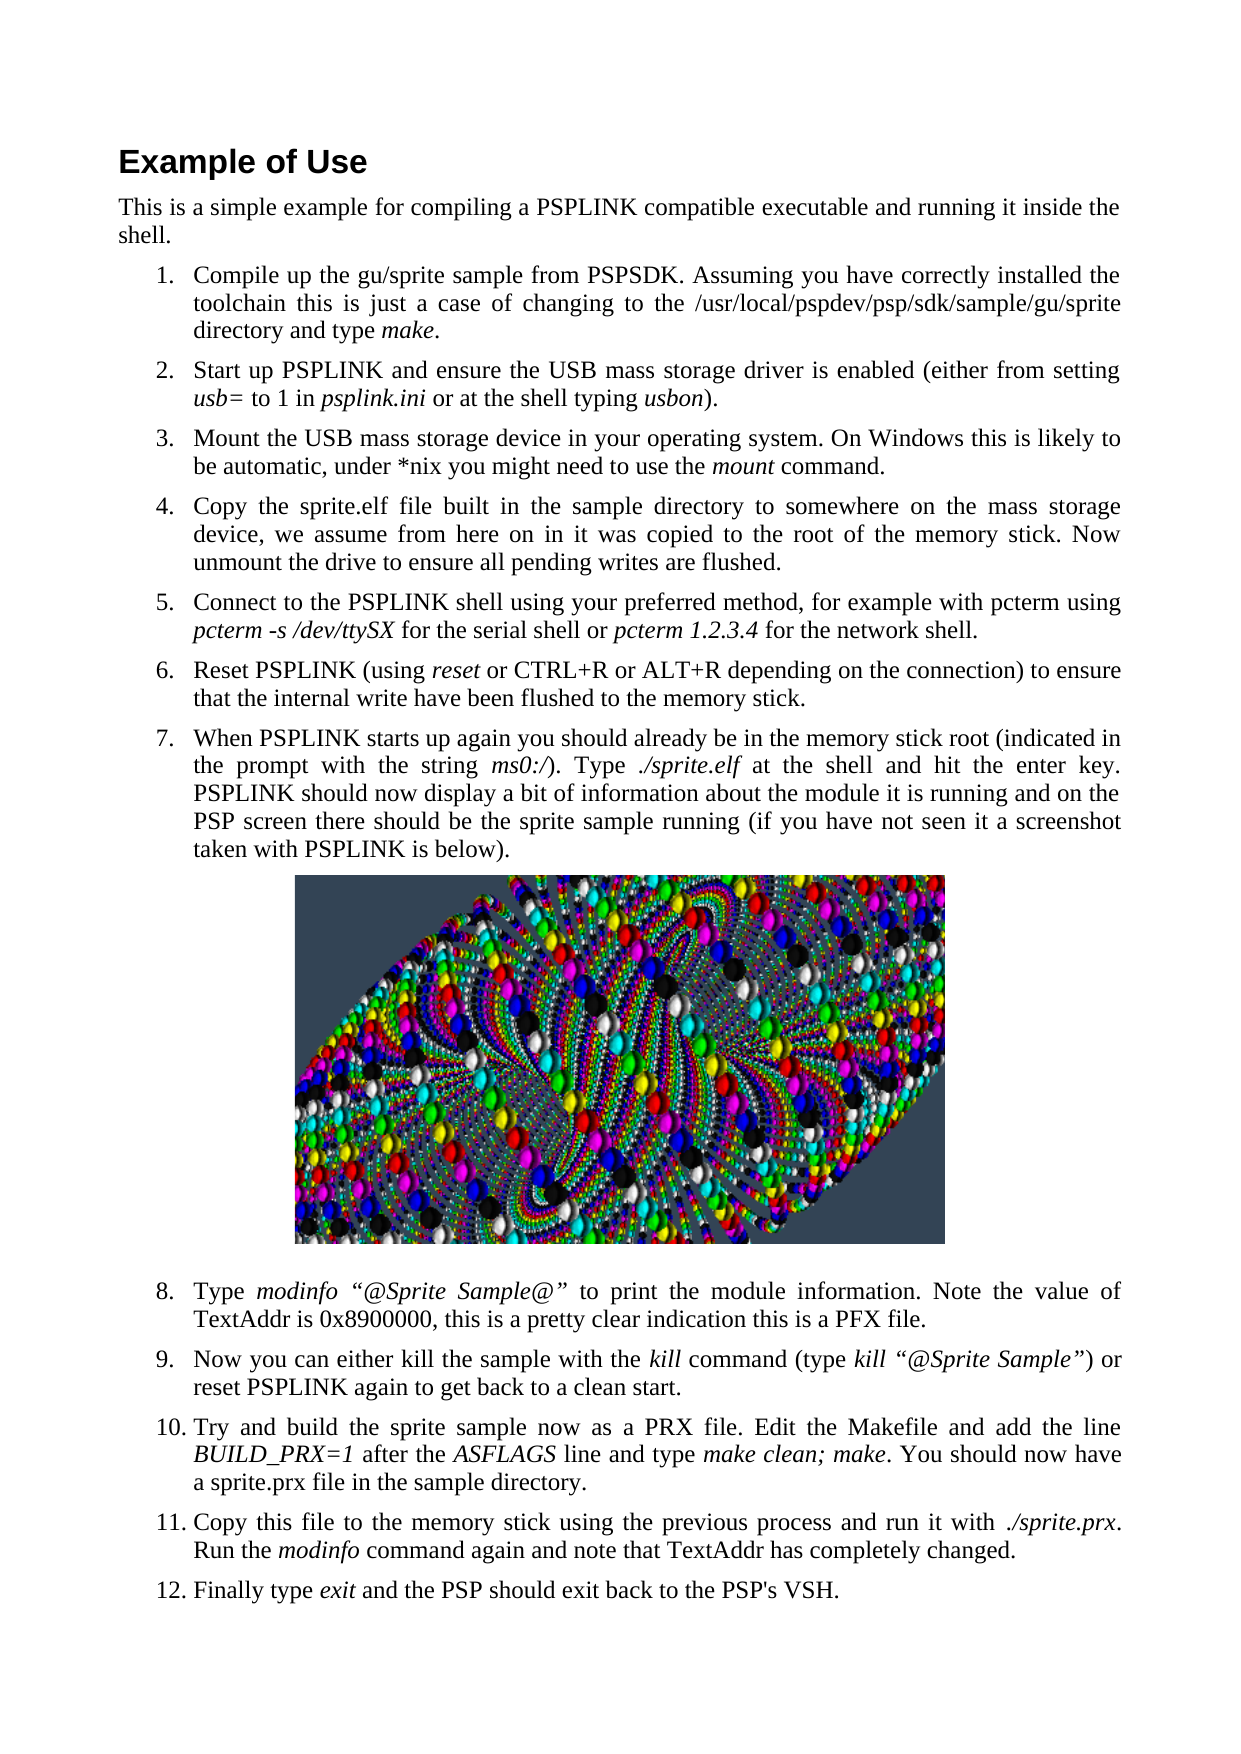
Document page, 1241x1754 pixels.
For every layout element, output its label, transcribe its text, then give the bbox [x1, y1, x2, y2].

subtitle Example of Use [118, 143, 1122, 181]
list Copy this file to the memory stick using the previous process and run it with ./sprite.prx. Run the modinfo command again and note that TextAddr has completely changed. [156, 1508, 1122, 1564]
list Try and build the sprite sample now as a PRX file. Edit the Makefile and add the line BUILD_PRX=1 after the ASFLAGS line and type make clean; make. You should now have a sprite.prx file in the sample directory. [156, 1413, 1122, 1496]
list Connect to the PSPLINK shell using your preferred method, for example with pcterm using pcterm -s /dev/ttySX for the serial shell or pcterm 1.2.3.4 for the network shell. [156, 588, 1122, 643]
picture [294, 875, 945, 1244]
text This is a simple example for compiling a PSPLINK compatible executable and running it inside the shell. [118, 193, 1122, 248]
list Compile up the gu/sprite sample from PSPSDK. Assuming you have correctly installed the toolchain this is just a case of changing to the /usr/local/pspdev/psp/sdk/sample/gu/sprite directory and type make. [156, 261, 1122, 344]
list Finally type exit and the PSP should exit back to the PSP's VSH. [156, 1576, 1122, 1604]
list Mount the USB mass storage device in your operating system. On Windows this is likely to be automatic, under *nix you might need to use the mount command. [156, 424, 1122, 480]
list When PSPLINK starts up again you should already be in the memory stick root (indicated in the prompt with the string ms0:/). Type ./sprite.elf at the shell and hit the enter key. PSPLINK should now display a bit of information about the module it is running and on the PSP screen there should be the sprite sample running (if you have not seen it a screenshot taken with PSPLINK is below). [156, 724, 1122, 862]
list Reset PSPLINK (using reset or CTRL+R or ALT+R depending on the connection) to ensure that the internal write have been flushed to the memory stick. [156, 656, 1122, 711]
list Now you can either kill the sample with the kill command (type kill “@Sprite Sample”) or reset PSPLINK again to get back to a clean start. [156, 1345, 1122, 1400]
list Type modinfo “@Sprite Sample@” to print the module information. Note the value of TextAddr is 0x8900000, this is a pretty clear indication this is a PFX file. [156, 1277, 1122, 1332]
list Start up PSPLINK and ensure the USB mass storage driver is enabled (either from setting usb= to 1 in psplink.ini or at the shell typing usbon). [156, 357, 1122, 412]
list Copy the sprite.elf file built in the sample directory to somewhere on the mass storage device, we assume from here on in it was copied to the root of the memory stick. Now unmount the drive to ensure all pending writes are flushed. [156, 492, 1122, 576]
